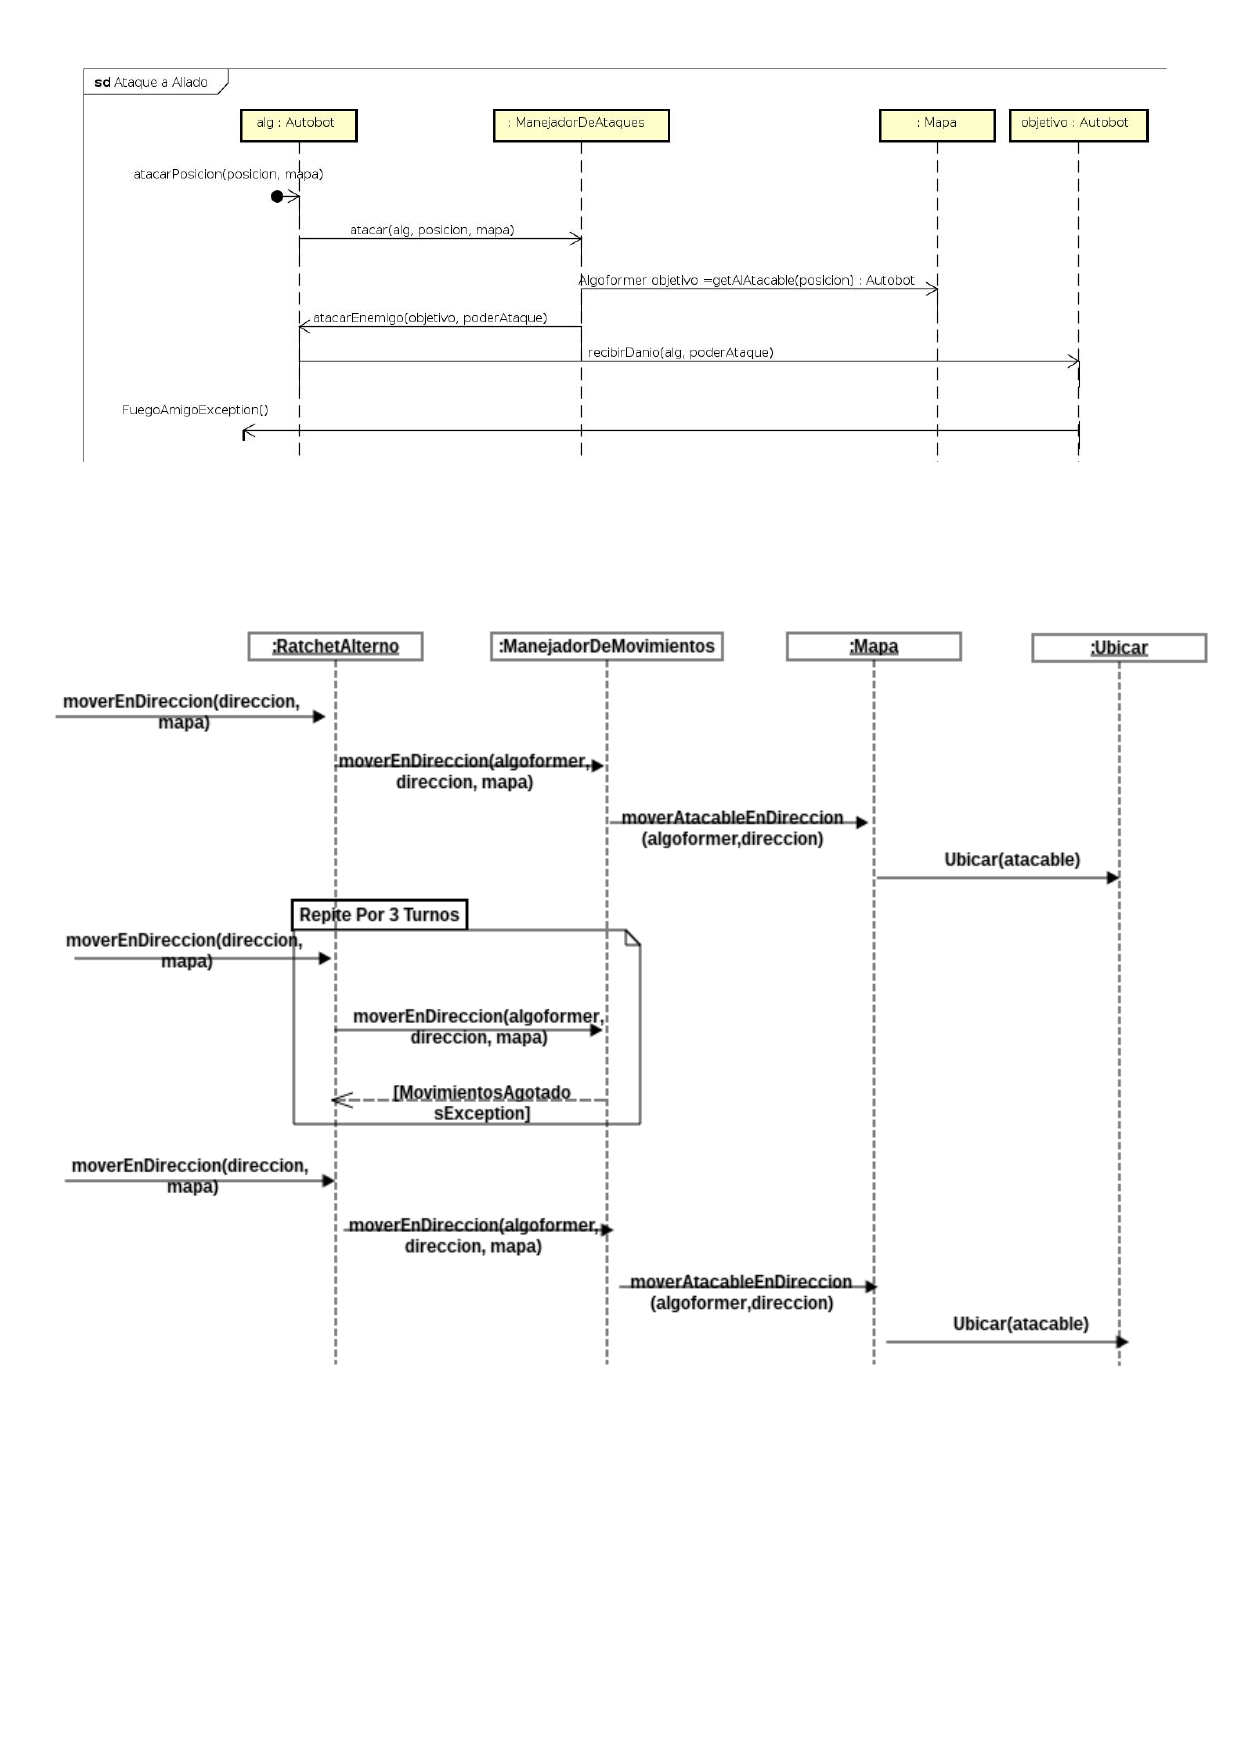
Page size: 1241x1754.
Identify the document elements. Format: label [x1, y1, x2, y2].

picture [1, 587, 1238, 1396]
picture [73, 59, 1167, 462]
